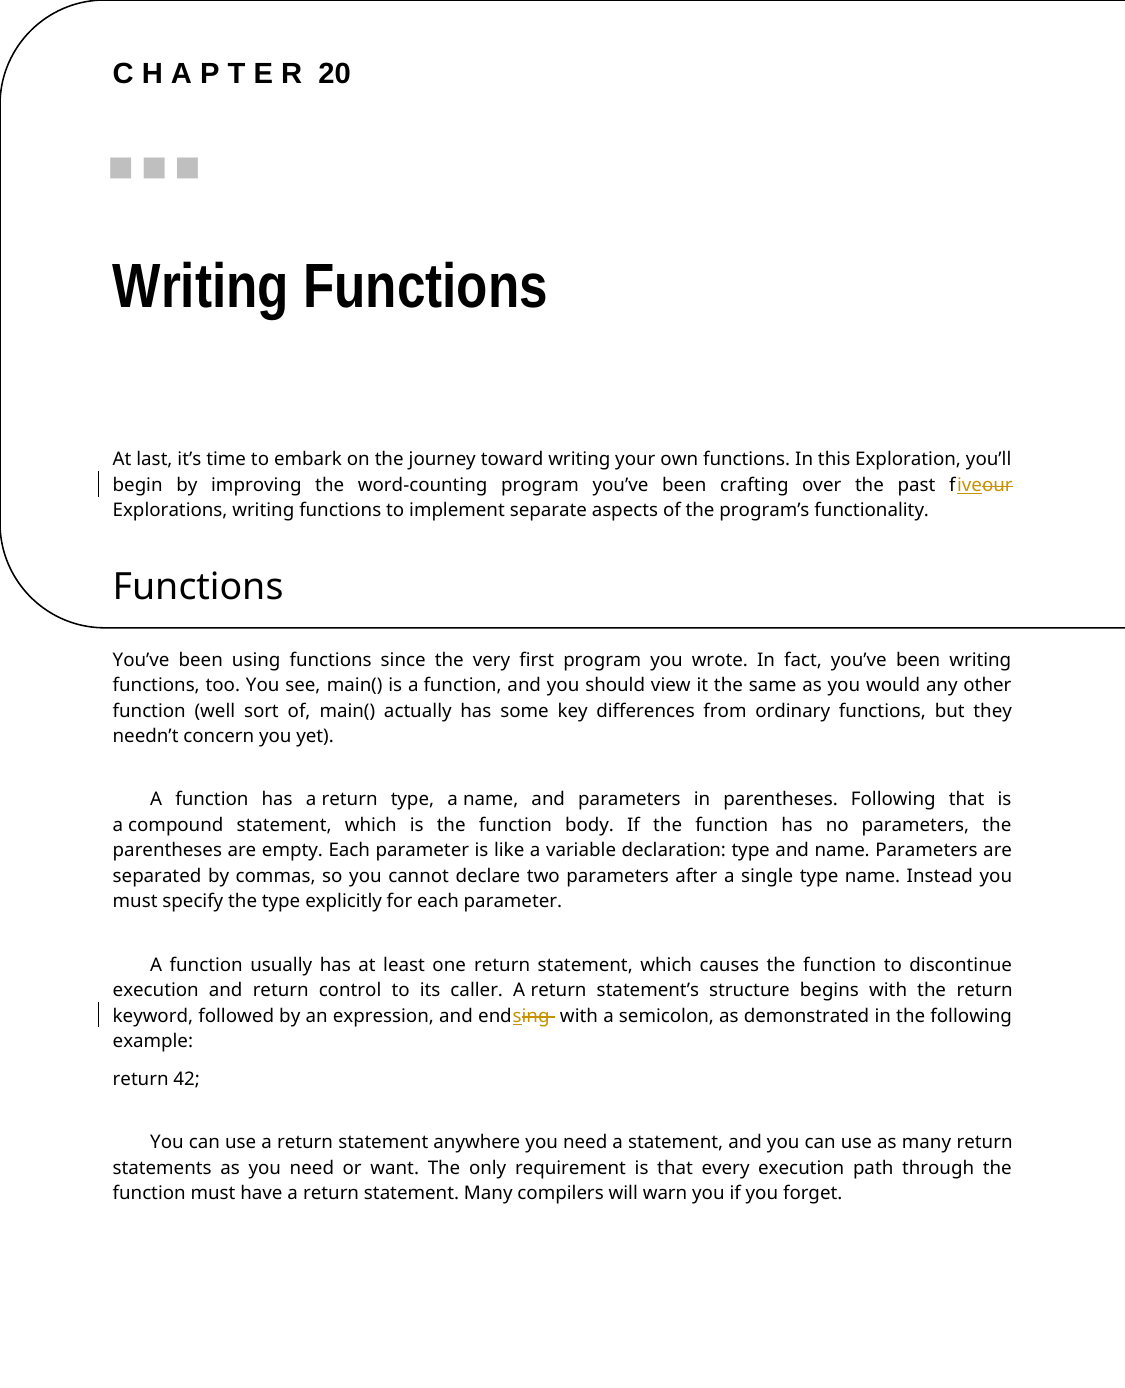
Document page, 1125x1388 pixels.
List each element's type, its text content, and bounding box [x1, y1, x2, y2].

text You can use a return statement anywhere you need a statement, and you can use as many return statements as you need or want. The only requirement is that every execution path through the function must have a return statement. Many compilers will warn you if you forget. [112, 1128, 1012, 1205]
text You’ve been using functions since the very first program you wrote. In fact, you’ve been writing functions, too. You see, main() is a function, and you should view it the same as you would any other function (well sort of, main() actually has some key differences from ordinary functions, but they needn’t concern you yet). [112, 646, 1012, 748]
text A function has a return type, a name, and parameters in parentheses. Following that is a compound statement, which is the function body. If the function has no parameters, the parentheses are empty. Each parameter is like a variable declaration: type and name. Parameters are separated by commas, so you cannot declare two parameters after a single type name. Instead you must specify the type explicitly for each parameter. [112, 786, 1012, 913]
text At last, it’s time to embark on the journey toward writing your own functions. In this Exploration, you’ll begin by improving the word-counting program you’ve been crafting over the past five Explorations, writing functions to implement separate aspects of the program’s functionality. [112, 446, 1012, 522]
text return 42; [112, 1065, 1012, 1091]
text A function usually has at least one return statement, which causes the function to discontinue execution and return control to its caller. A return statement’s structure begins with the return keyword, followed by an expression, and ends with a semicolon, as demonstrated in the following example: [112, 951, 1012, 1053]
subtitle Functions [112, 560, 1012, 611]
title Writing Functions [112, 249, 1012, 321]
